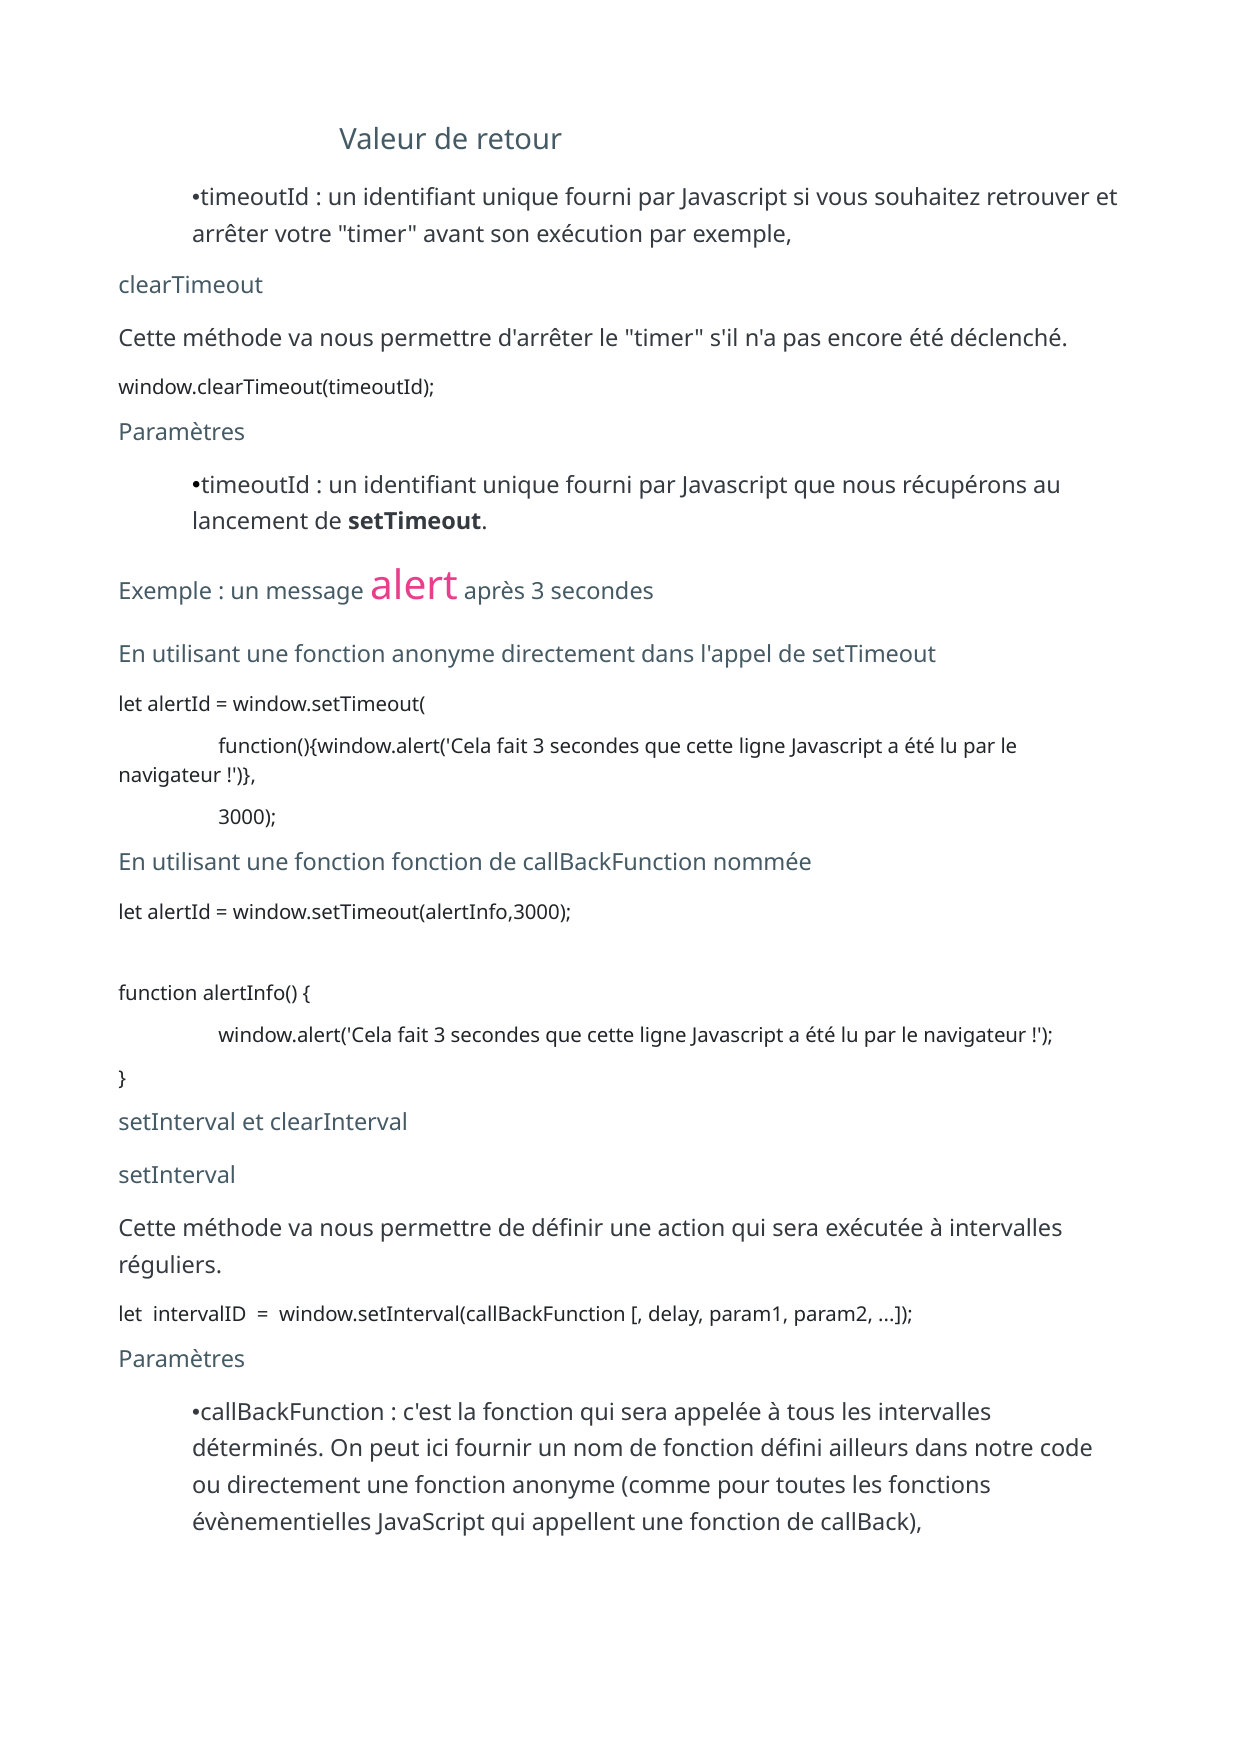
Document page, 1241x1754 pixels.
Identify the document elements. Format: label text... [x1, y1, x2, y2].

list timeoutId : un identifiant unique fourni par Javascript si vous souhaitez retrouver et arrêter votre "timer" avant son exécution par exemple, [118, 180, 1122, 249]
text window.alert('Cela fait 3 secondes que cette ligne Javascript a été lu par le navigateur !'); [118, 1021, 1122, 1049]
subtitle En utilisant une fonction fonction de callBackFunction nommée [118, 845, 1122, 877]
text let alertId = window.setTimeout(alertInfo,3000); [118, 898, 1122, 926]
subtitle Valeur de retour [309, 118, 1122, 158]
text let intervalID = window.setInterval(callBackFunction [, delay, param1, param2, ...]); [118, 1300, 1122, 1327]
subtitle clearTimeout [118, 268, 1122, 300]
text function(){window.alert('Cela fait 3 secondes que cette ligne Javascript a été lu par le navigateur !')}, [118, 732, 1122, 788]
subtitle Exemple : un message alert après 3 secondes [118, 556, 1122, 611]
text 3000); [118, 802, 1122, 831]
text Cette méthode va nous permettre d'arrêter le "timer" s'il n'a pas encore été déclenché. [118, 321, 1122, 353]
subtitle Paramètres [118, 1342, 1122, 1374]
list timeoutId : un identifiant unique fourni par Javascript que nous récupérons au lancement de setTimeout. [118, 468, 1122, 537]
subtitle Paramètres [118, 415, 1122, 447]
subtitle setInterval et clearInterval [118, 1106, 1122, 1138]
text } [118, 1063, 1122, 1091]
text window.clearTimeout(timeoutId); [118, 373, 1122, 400]
text Cette méthode va nous permettre de définir une action qui sera exécutée à intervalles réguliers. [118, 1212, 1122, 1280]
text function alertInfo() { [118, 978, 1122, 1006]
subtitle En utilisant une fonction anonyme directement dans l'appel de setTimeout [118, 637, 1122, 669]
subtitle setInterval [118, 1159, 1122, 1191]
list callBackFunction : c'est la fonction qui sera appelée à tous les intervalles déterminés. On peut ici fournir un nom de fonction défini ailleurs dans notre code ou directement une fonction anonyme (comme pour toutes les fonctions évènementielles JavaScript qui appellent une fonction de callBack), [118, 1395, 1122, 1537]
text let alertId = window.setTimeout( [118, 690, 1122, 718]
